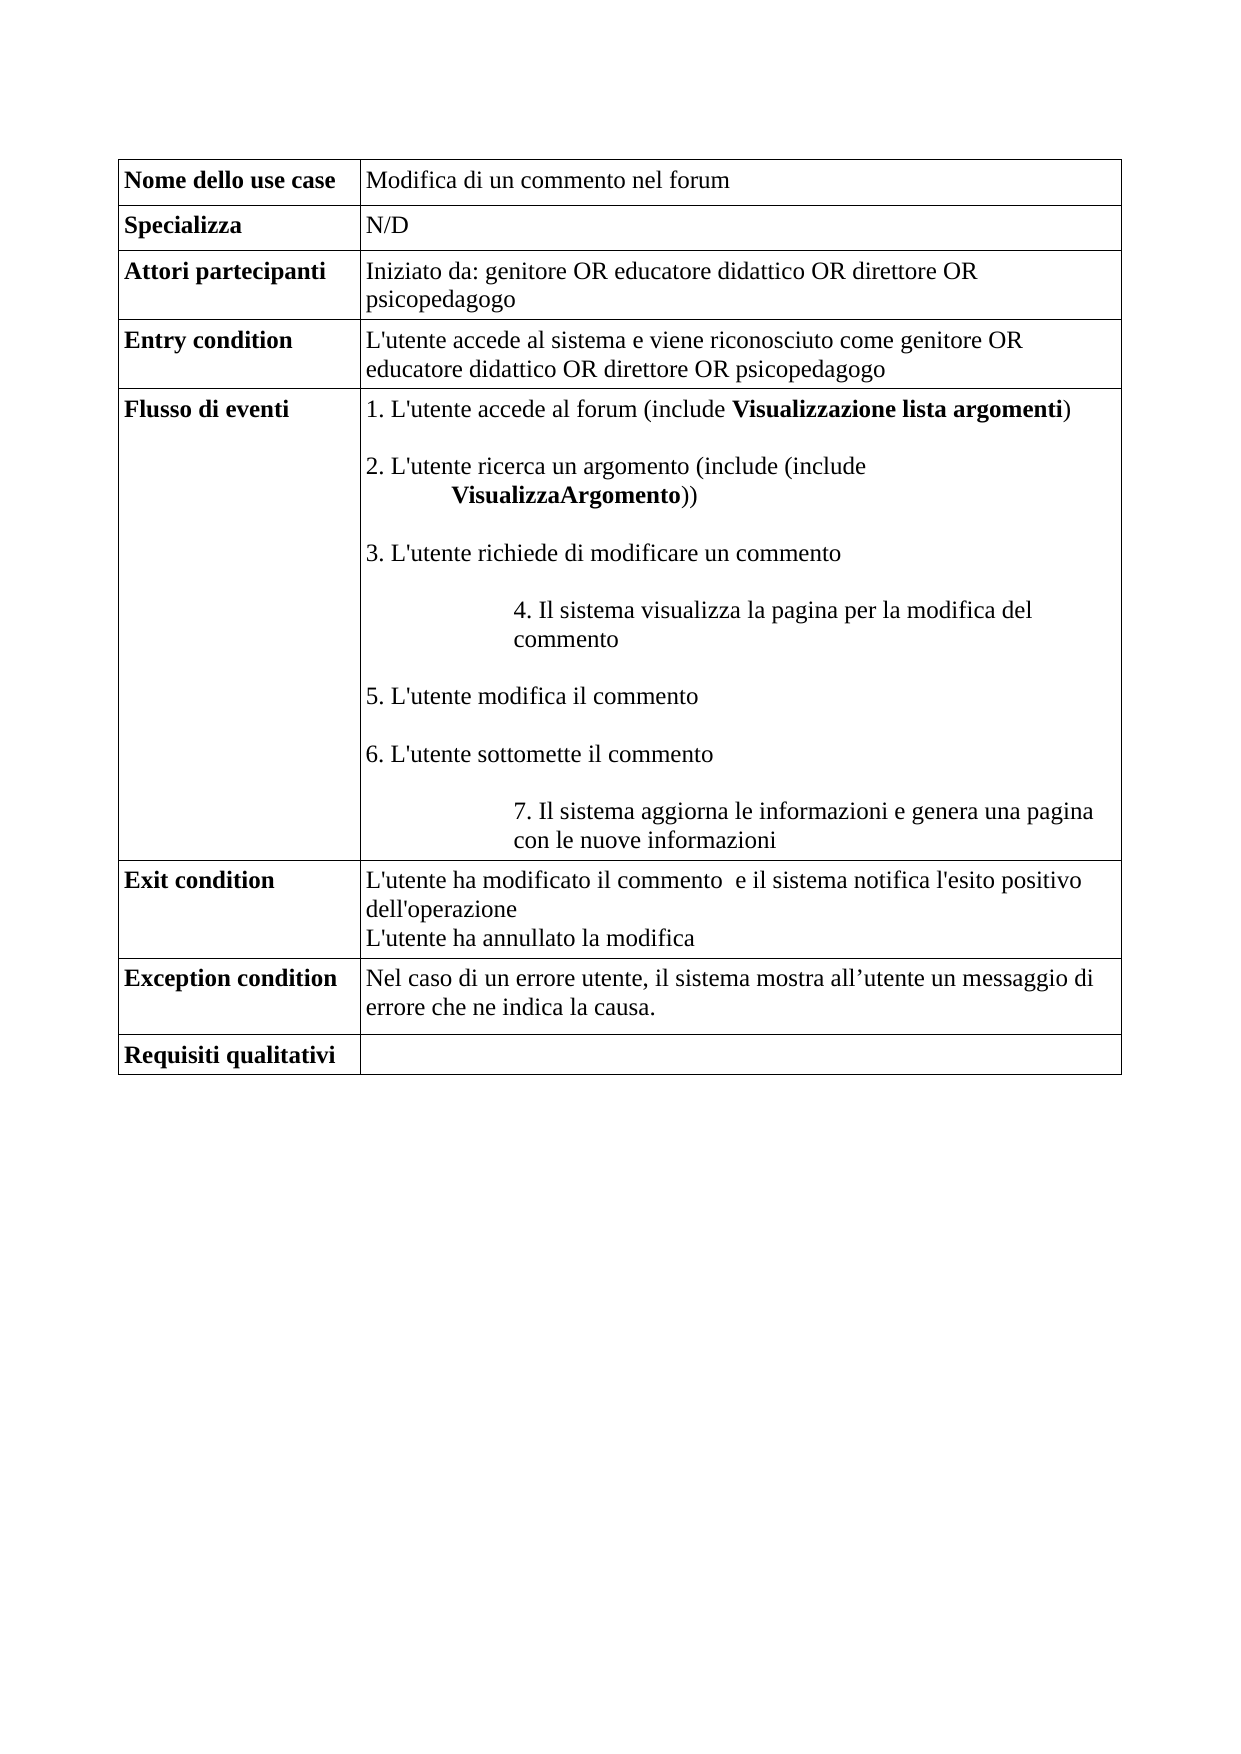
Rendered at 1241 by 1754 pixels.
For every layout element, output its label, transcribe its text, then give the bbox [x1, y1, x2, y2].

table_cell Nel caso di un errore utente, il sistema mostra all’utente un messaggio di errore che ne indica la causa. [361, 959, 1121, 1034]
table_cell L'utente accede al forum (include Visualizzazione lista argomenti) L'utente ricerca un argomento (include (include VisualizzaArgomento)) L'utente richiede di modificare un commento Il sistema visualizza la pagina per la modifica del commento L'utente modifica il commento L'utente sottomette il commento Il sistema aggiorna le informazioni e genera una pagina con le nuove informazioni [361, 389, 1121, 860]
table_cell Exit condition [119, 861, 360, 957]
table_cell [361, 1035, 1121, 1074]
table_cell Iniziato da: genitore OR educatore didattico OR direttore OR psicopedagogo [361, 251, 1121, 319]
table_cell Exception condition [119, 959, 360, 1034]
table_cell Entry condition [119, 320, 360, 388]
table_cell Attori partecipanti [119, 251, 360, 319]
table_cell N/D [361, 206, 1121, 250]
table_cell Requisiti qualitativi [119, 1035, 360, 1074]
table_header Nome dello use case [119, 160, 360, 205]
table_cell L'utente ha modificato il commento e il sistema notifica l'esito positivo dell'operazione L'utente ha annullato la modifica [361, 861, 1121, 957]
table_cell Specializza [119, 206, 360, 250]
table_header Modifica di un commento nel forum [361, 160, 1121, 205]
table_cell Flusso di eventi [119, 389, 360, 860]
table_cell L'utente accede al sistema e viene riconosciuto come genitore OR educatore didattico OR direttore OR psicopedagogo [361, 320, 1121, 388]
